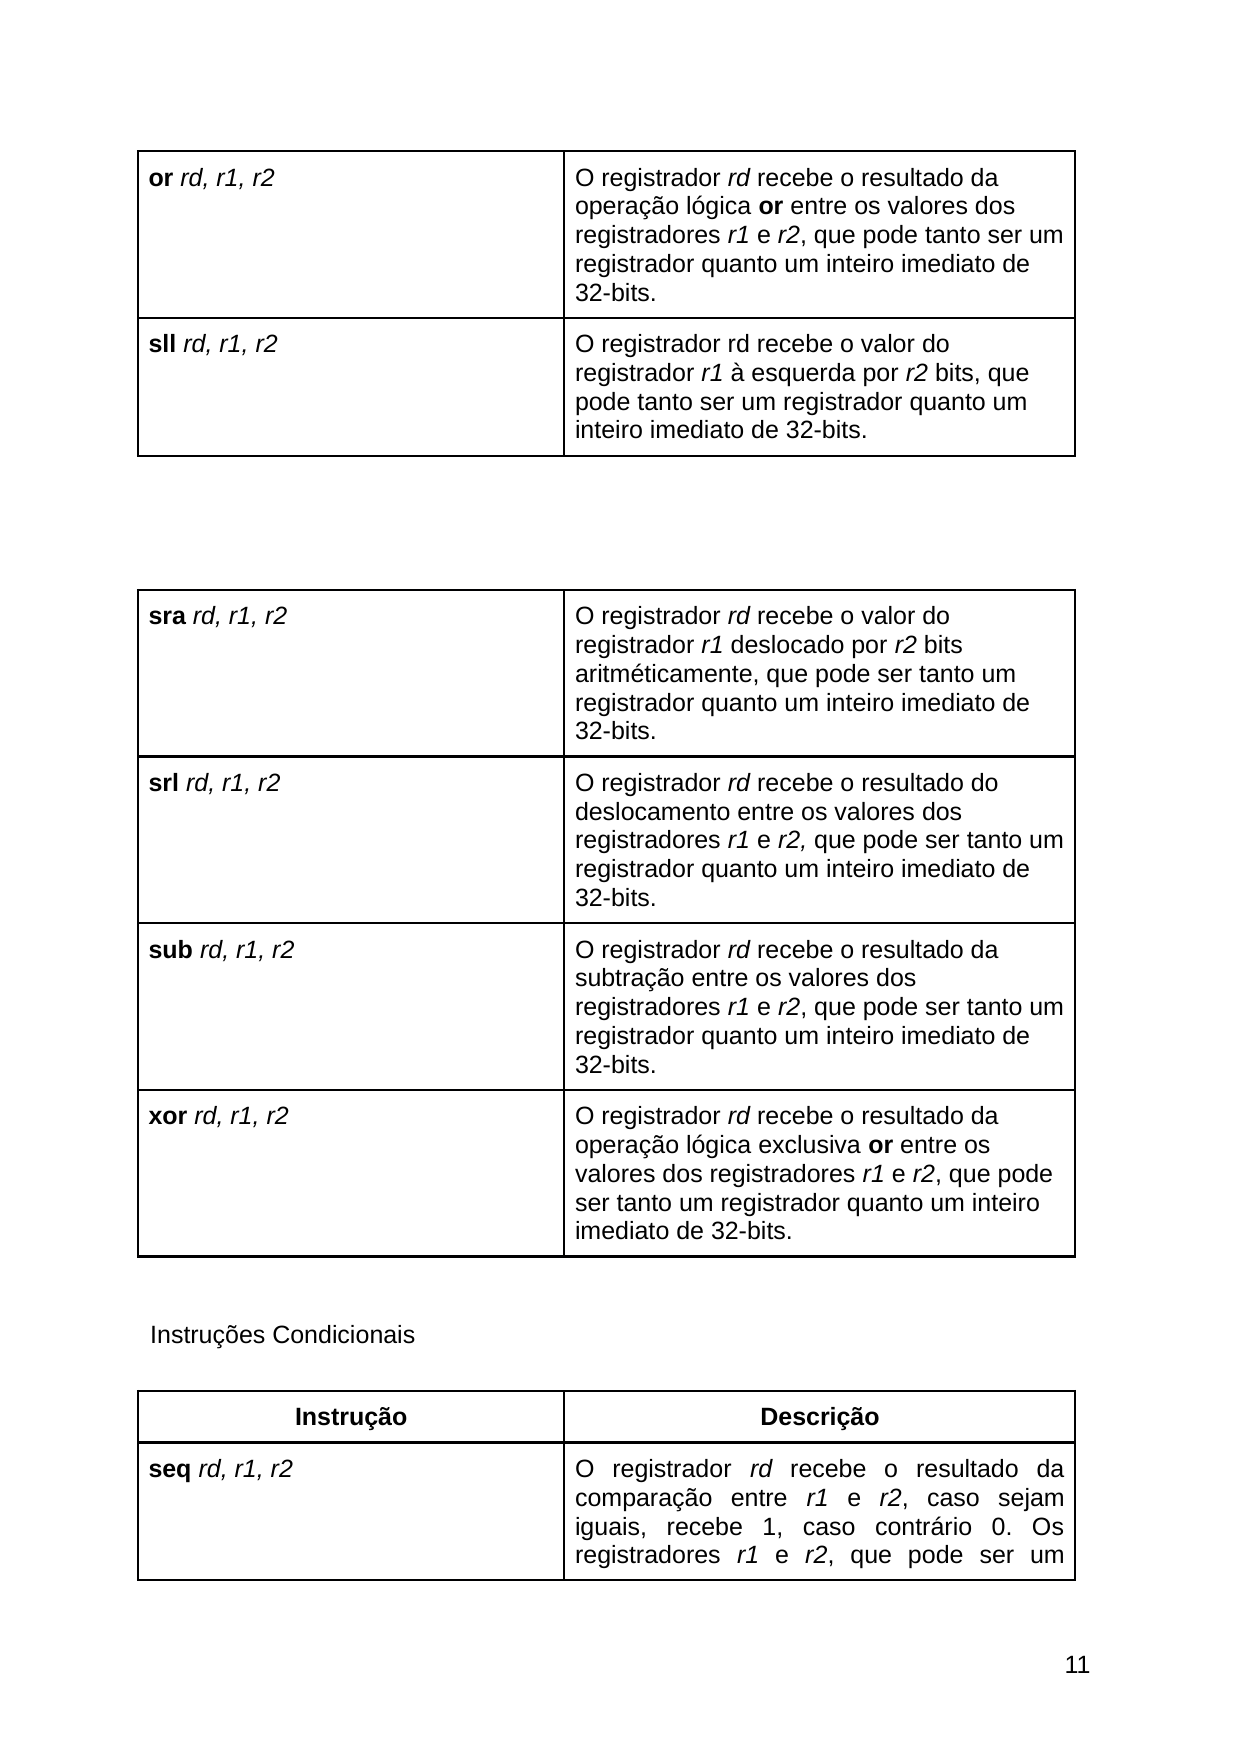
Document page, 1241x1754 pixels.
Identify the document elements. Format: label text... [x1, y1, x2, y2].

table_cell sub rd, r1, r2 [139, 924, 563, 1089]
table_cell or rd, r1, r2 [139, 152, 563, 317]
table_cell seq rd, r1, r2 [139, 1444, 563, 1579]
table_header Descrição [565, 1392, 1074, 1441]
table_header sra rd, r1, r2 [139, 591, 563, 755]
table_cell srl rd, r1, r2 [139, 758, 563, 922]
table_cell O registrador rd recebe o resultado da subtração entre os valores dos registradores r1 e r2, que pode ser tanto um registrador quanto um inteiro imediato de 32-bits. [565, 924, 1074, 1089]
table_cell xor rd, r1, r2 [139, 1091, 563, 1255]
table_cell O registrador rd recebe o resultado do deslocamento entre os valores dos registradores r1 e r2, que pode ser tanto um registrador quanto um inteiro imediato de 32-bits. [565, 758, 1074, 922]
table_header Instrução [139, 1392, 563, 1441]
table_cell O registrador rd recebe o resultado da operação lógica or entre os valores dos registradores r1 e r2, que pode tanto ser um registrador quanto um inteiro imediato de 32-bits. [565, 152, 1074, 317]
table_header O registrador rd recebe o valor do registrador r1 deslocado por r2 bits aritméticamente, que pode ser tanto um registrador quanto um inteiro imediato de 32-bits. [565, 591, 1074, 755]
table_cell O registrador rd recebe o resultado da comparação entre r1 e r2, caso sejam iguais, recebe 1, caso contrário 0. Os registradores r1 e r2, que pode ser um [565, 1444, 1074, 1579]
table_cell O registrador rd recebe o resultado da operação lógica exclusiva or entre os valores dos registradores r1 e r2, que pode ser tanto um registrador quanto um inteiro imediato de 32-bits. [565, 1091, 1074, 1255]
table_cell sll rd, r1, r2 [139, 319, 563, 454]
subtitle Instruções Condicionais [150, 1320, 1090, 1348]
table_cell O registrador rd recebe o valor do registrador r1 à esquerda por r2 bits, que pode tanto ser um registrador quanto um inteiro imediato de 32-bits. [565, 319, 1074, 454]
